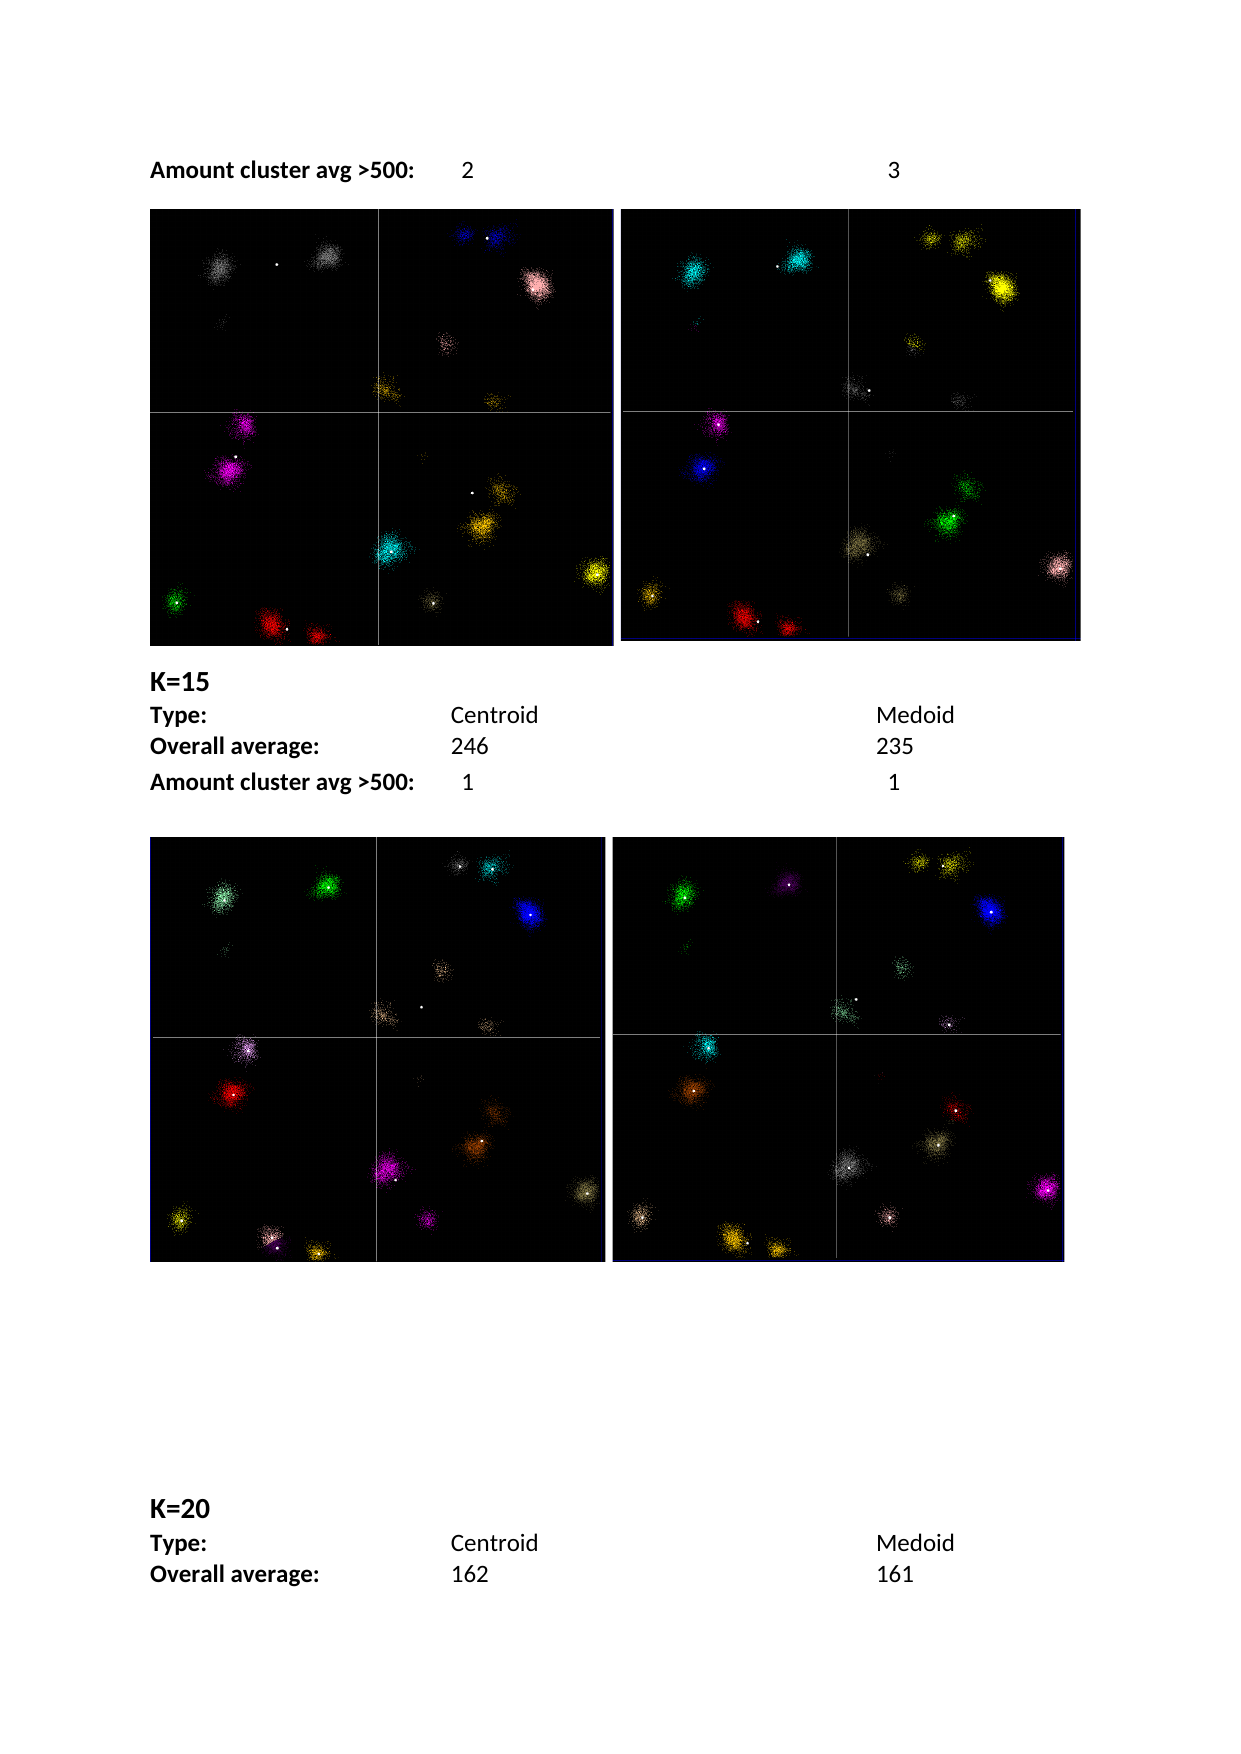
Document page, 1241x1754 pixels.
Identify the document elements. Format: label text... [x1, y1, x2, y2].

text Amount cluster avg >500: 2 3 [150, 150, 1090, 646]
text K=20 Type: Centroid Medoid Overall average: 162 161 [150, 1491, 1090, 1588]
text K=15 Type: Centroid Medoid Overall average: 246 235 Amount cluster avg >500: 1 1 [150, 663, 1090, 797]
